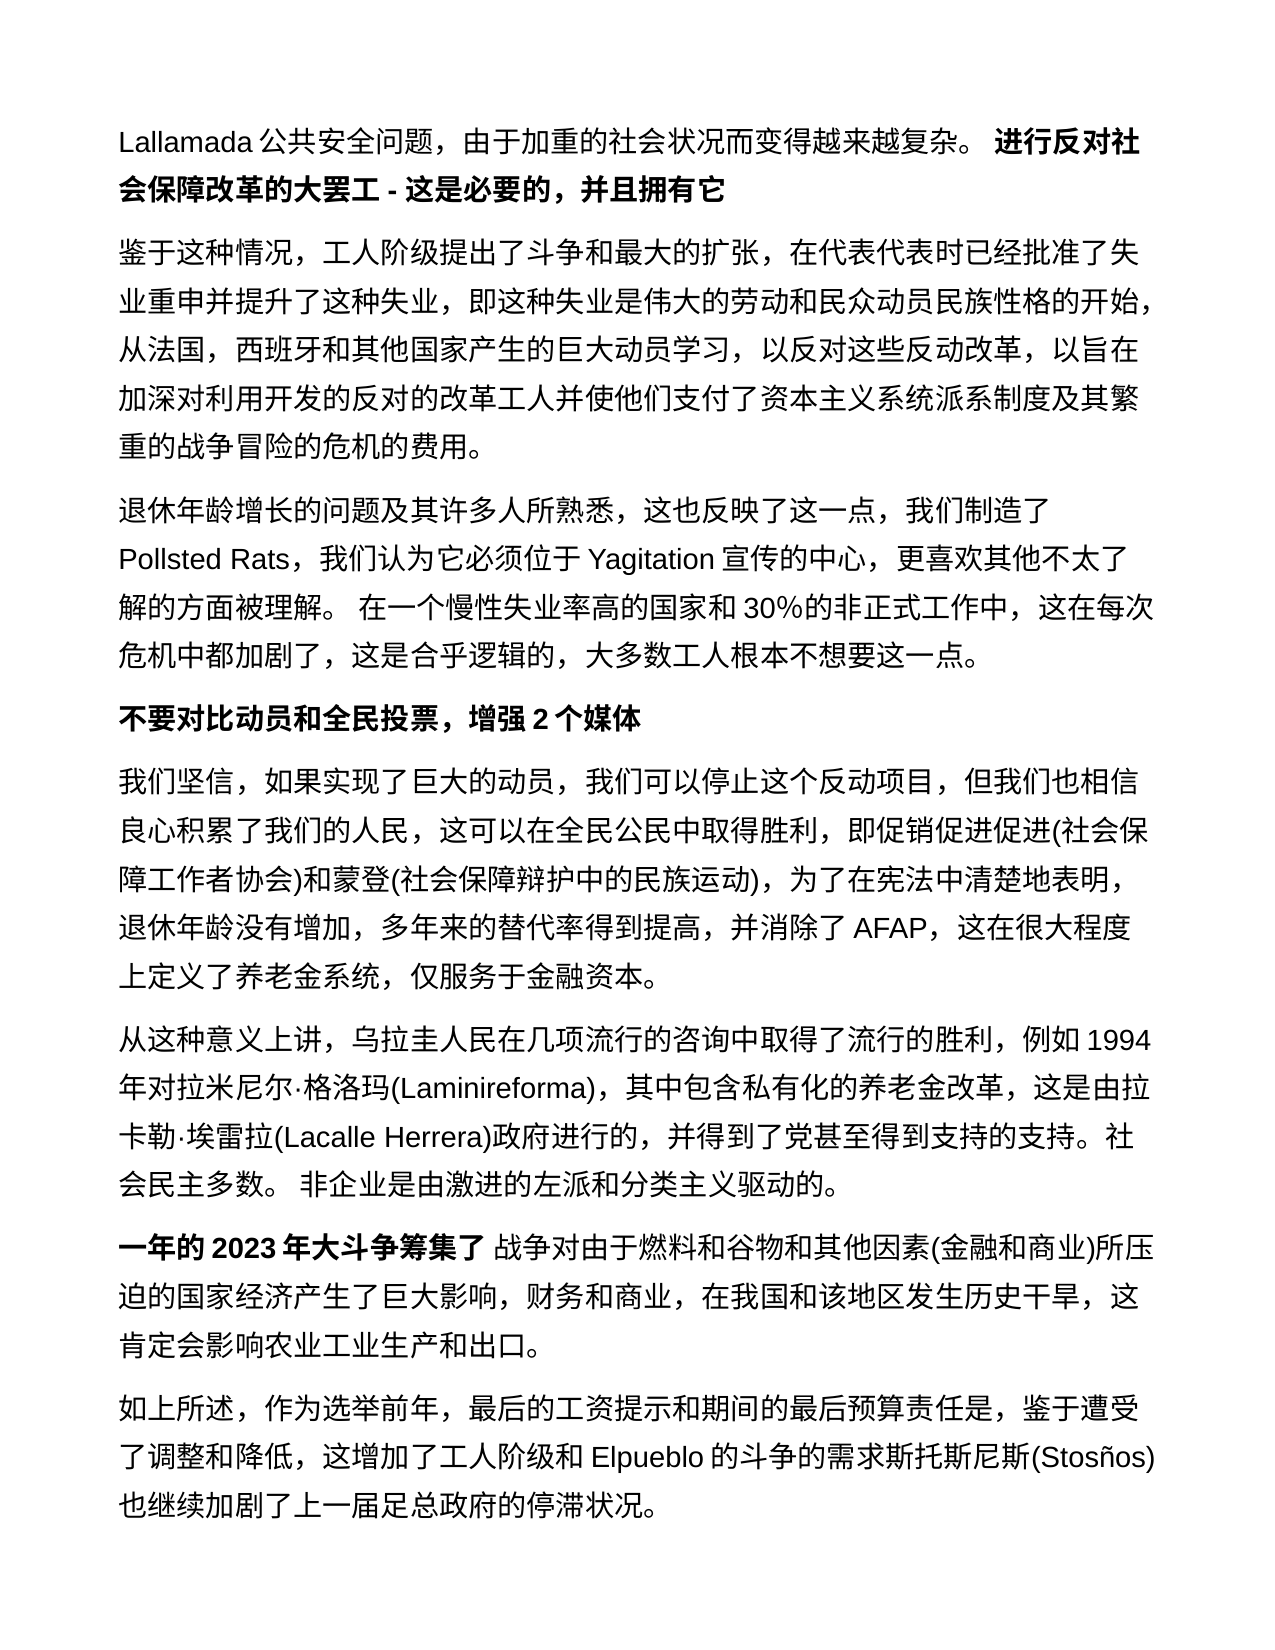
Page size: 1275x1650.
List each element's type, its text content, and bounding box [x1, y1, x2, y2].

text 如上所述，作为选举前年，最后的工资提示和期间的最后预算责任是，鉴于遭受了调整和降低，这增加了工人阶级和Elpueblo的斗争的需求斯托斯尼斯(Stosños)也继续加剧了上一届足总政府的停滞状况。 [118, 1385, 1157, 1524]
text 一年的2023年大斗争筹集了 战争对由于燃料和谷物和其他因素(金融和商业)所压迫的国家经济产生了巨大影响，财务和商业，在我国和该地区发生历史干旱，这肯定会影响农业工业生产和出口。 [118, 1225, 1157, 1364]
text 从这种意义上讲，乌拉圭人民在几项流行的咨询中取得了流行的胜利，例如1994年对拉米尼尔·格洛玛(Laminireforma)，其中包含私有化的养老金改革，这是由拉卡勒·埃雷拉(Lacalle Herrera)政府进行的，并得到了党甚至得到支持的支持。社会民主多数。 非企业是由激进的左派和分类主义驱动的。 [118, 1016, 1157, 1204]
text 我们坚信，如果实现了巨大的动员，我们可以停止这个反动项目，但我们也相信良心积累了我们的人民，这可以在全民公民中取得胜利，即促销促进促进(社会保障工作者协会)和蒙登(社会保障辩护中的民族运动)，为了在宪法中清楚地表明，退休年龄没有增加，多年来的替代率得到提高，并消除了AFAP，这在很大程度上定义了养老金系统，仅服务于金融资本。 [118, 759, 1157, 995]
text 鉴于这种情况，工人阶级提出了斗争和最大的扩张，在代表代表时已经批准了失业重申并提升了这种失业，即这种失业是伟大的劳动和民众动员民族性格的开始，从法国，西班牙和其他国家产生的巨大动员学习，以反对这些反动改革，以旨在加深对利用开发的反对的改革工人并使他们支付了资本主义系统派系制度及其繁重的战争冒险的危机的费用。 [118, 230, 1157, 466]
text 退休年龄增长的问题及其许多人所熟悉，这也反映了这一点，我们制造了Pollsted Rats，我们认为它必须位于Yagitation宣传的中心，更喜欢其他不太了解的方面被理解。 在一个慢性失业率高的国家和30％的非正式工作中，这在每次危机中都加剧了，这是合乎逻辑的，大多数工人根本不想要这一点。 [118, 487, 1157, 675]
text 不要对比动员和全民投票，增强2个媒体 [118, 696, 1157, 738]
text 它还希望避免此问题，该问题可能会在该时期的最后一个责任下产生普遍的抵抗，这一定要面对更多的教育，上市公司和州机构的预算，总体上以及工资。 这是在选举前年份知道的，联盟知道它正在衰落，他们甚至说，通过经济政策，对​​员工的经济政策，但同时也是中小型国家公司的经济政策，腐败的永久丑闻和Lallamada公共安全问题，由于加重的社会状况而变得越来越复杂。 进行反对社会保障改革的大罢工 - 这是必要的，并且拥有它 [118, 118, 1157, 209]
